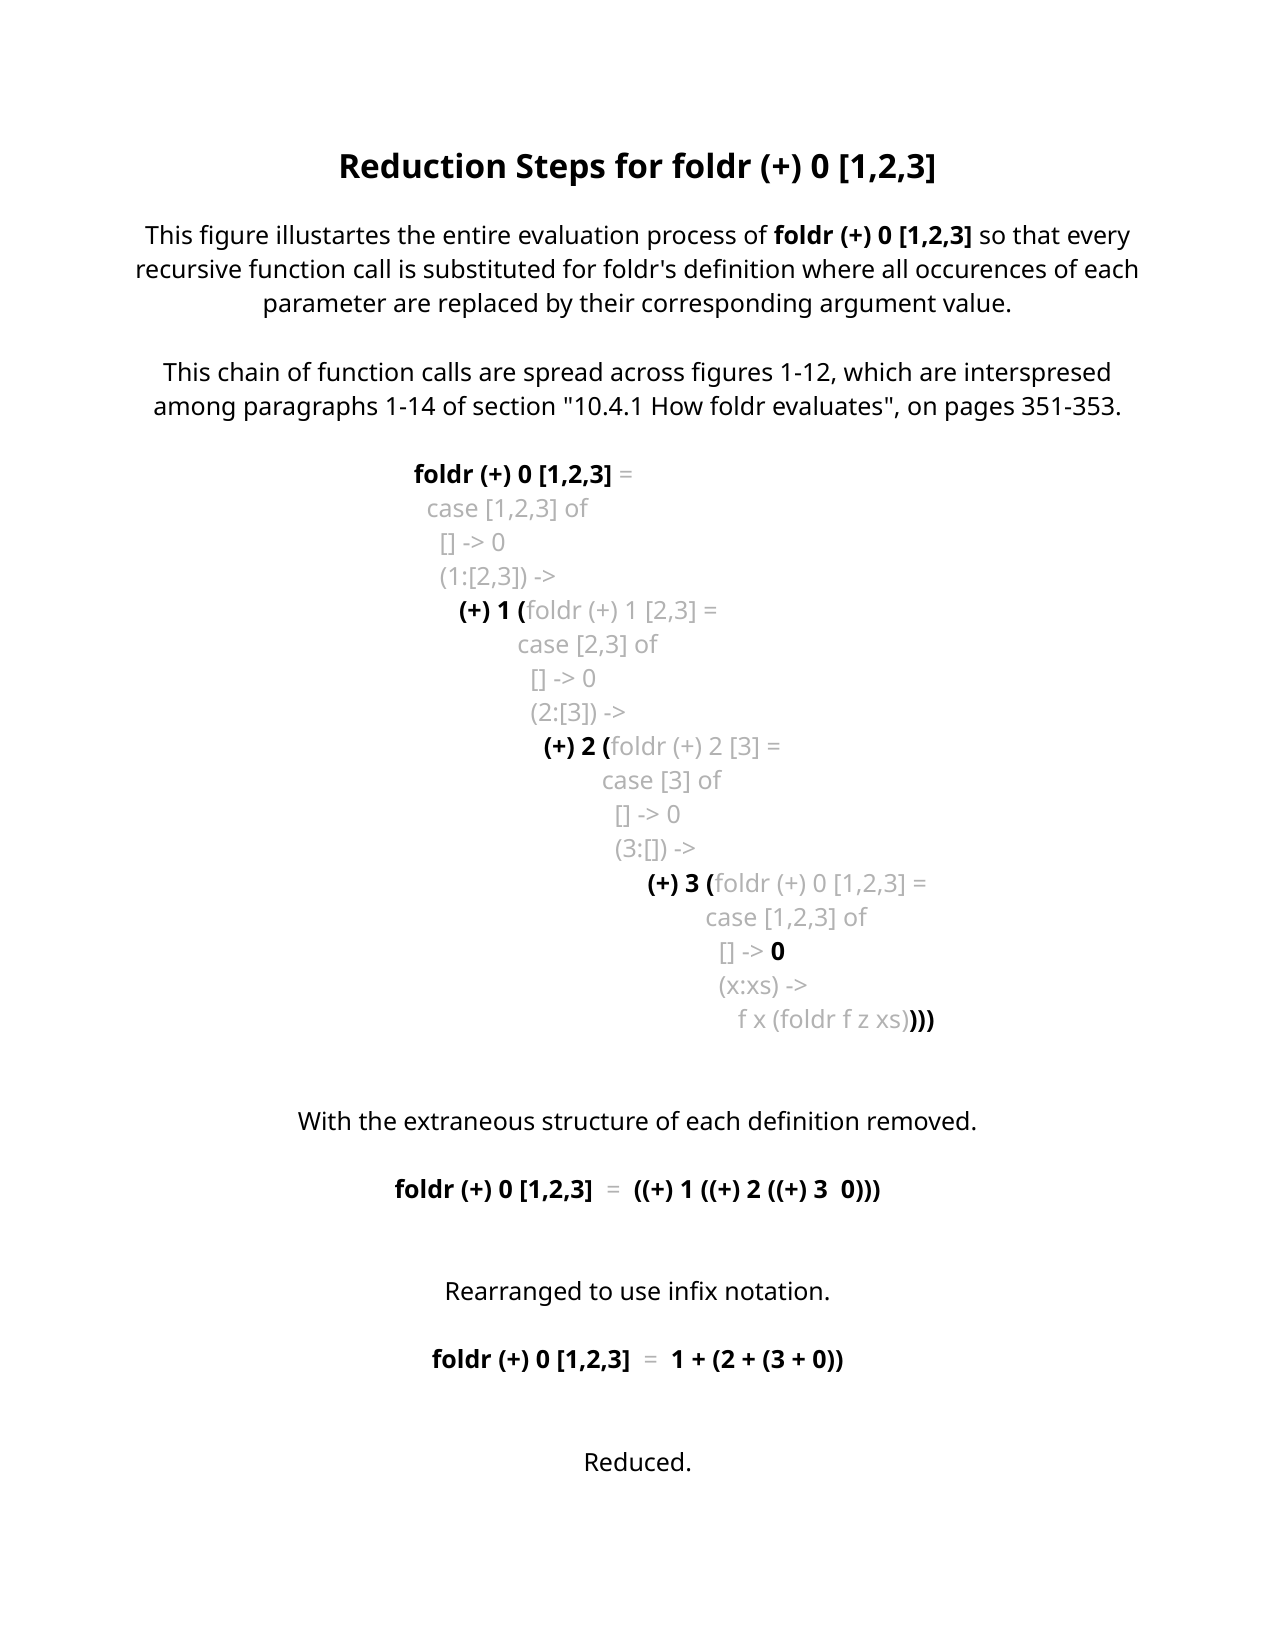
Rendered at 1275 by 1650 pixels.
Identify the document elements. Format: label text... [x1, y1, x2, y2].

text case [3] of [413, 763, 1157, 797]
text This chain of function calls are spread across figures 1-12, which are interspresed among paragraphs 1-14 of section "10.4.1 How foldr evaluates", on pages 351-353. [118, 354, 1157, 422]
text case [2,3] of [413, 627, 1157, 661]
text This figure illustartes the entire evaluation process of foldr (+) 0 [1,2,3] so that every recursive function call is substituted for foldr's definition where all occurences of each parameter are replaced by their corresponding argument value. [118, 218, 1157, 320]
text foldr (+) 0 [1,2,3] = [413, 456, 1157, 491]
text (x:xs) -> [413, 967, 1157, 1001]
text [] -> 0 [413, 661, 1157, 695]
text [] -> 0 [413, 933, 1157, 967]
text [] -> 0 [413, 524, 1157, 559]
text Rearranged to use infix notation. [118, 1274, 1157, 1308]
text foldr (+) 0 [1,2,3] = ((+) 1 ((+) 2 ((+) 3 0))) [118, 1172, 1157, 1206]
text foldr (+) 0 [1,2,3] = 1 + (2 + (3 + 0)) [118, 1342, 1157, 1376]
text (+) 1 (foldr (+) 1 [2,3] = [413, 593, 1157, 627]
text Reduced. [118, 1444, 1157, 1478]
text case [1,2,3] of [413, 899, 1157, 933]
text (+) 2 (foldr (+) 2 [3] = [413, 729, 1157, 763]
text (1:[2,3]) -> [413, 559, 1157, 593]
text [] -> 0 [413, 797, 1157, 831]
text With the extraneous structure of each definition removed. [118, 1104, 1157, 1138]
text (3:[]) -> [413, 831, 1157, 865]
text (+) 3 (foldr (+) 0 [1,2,3] = [413, 865, 1157, 899]
text f x (foldr f z xs)))) [413, 1001, 1157, 1036]
text (2:[3]) -> [413, 695, 1157, 729]
text case [1,2,3] of [413, 491, 1157, 524]
